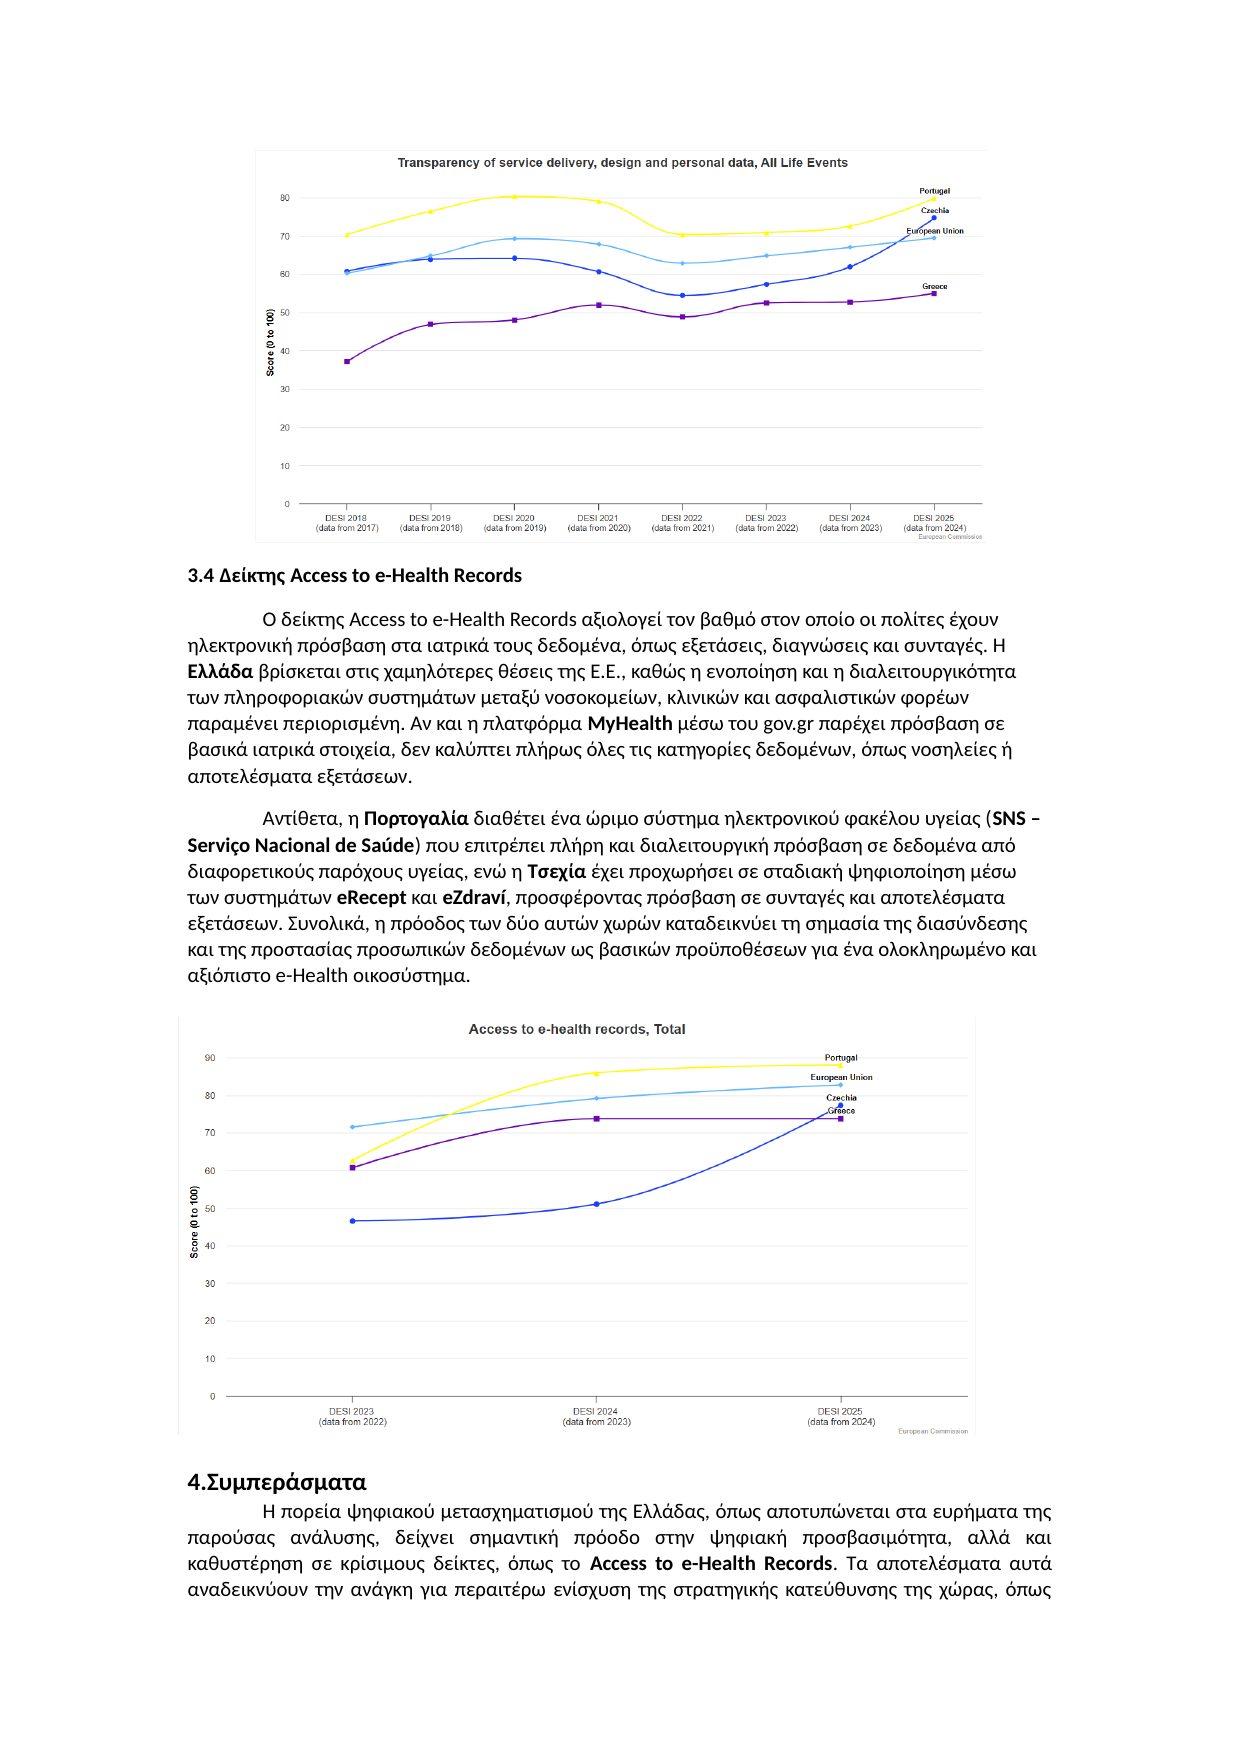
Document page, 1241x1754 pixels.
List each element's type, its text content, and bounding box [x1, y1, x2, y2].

text 4.Συμπεράσματα [187, 1467, 1053, 1497]
text Η πορεία ψηφιακού μετασχηματισμού της Ελλάδας, όπως αποτυπώνεται στα ευρήματα της παρούσας ανάλυσης, δείχνει σημαντική πρόοδο στην ψηφιακή προσβασιμότητα, αλλά και καθυστέρηση σε κρίσιμους δείκτες, όπως το Access to e-Health Records. Τα αποτελέσματα αυτά αναδεικνύουν την ανάγκη για περαιτέρω ενίσχυση της στρατηγικής κατεύθυνσης της χώρας, όπως [187, 1498, 1053, 1602]
table_header [140, 1018, 178, 1435]
text 3.4 Δείκτης Access to e-Health Records [187, 560, 1053, 588]
table_header [1001, 1018, 1006, 1435]
text Ο δείκτης Access to e-Health Records αξιολογεί τον βαθμό στον οποίο οι πολίτες έχουν ηλεκτρονική πρόσβαση στα ιατρικά τους δεδομένα, όπως εξετάσεις, διαγνώσεις και συνταγές. Η Ελλάδα βρίσκεται στις χαμηλότερες θέσεις της Ε.Ε., καθώς η ενοποίηση και η διαλειτουργικότητα των πληροφοριακών συστημάτων μεταξύ νοσοκομείων, κλινικών και ασφαλιστικών φορέων παραμένει περιορισμένη. Αν και η πλατφόρμα MyHealth μέσω του gov.gr παρέχει πρόσβαση σε βασικά ιατρικά στοιχεία, δεν καλύπτει πλήρως όλες τις κατηγορίες δεδομένων, όπως νοσηλείες ή αποτελέσματα εξετάσεων. [187, 606, 1053, 788]
text Αντίθετα, η Πορτογαλία διαθέτει ένα ώριμο σύστημα ηλεκτρονικού φακέλου υγείας (SNS – Serviço Nacional de Saúde) που επιτρέπει πλήρη και διαλειτουργική πρόσβαση σε δεδομένα από διαφορετικούς παρόχους υγείας, ενώ η Τσεχία έχει προχωρήσει σε σταδιακή ψηφιοποίηση μέσω των συστημάτων eRecept και eZdraví, προσφέροντας πρόσβαση σε συνταγές και αποτελέσματα εξετάσεων. Συνολικά, η πρόοδος των δύο αυτών χωρών καταδεικνύει τη σημασία της διασύνδεσης και της προστασίας προσωπικών δεδομένων ως βασικών προϋποθέσεων για ένα ολοκληρωμένο και αξιόπιστο e-Health οικοσύστημα. [187, 806, 1053, 988]
table_header [976, 1018, 1001, 1435]
